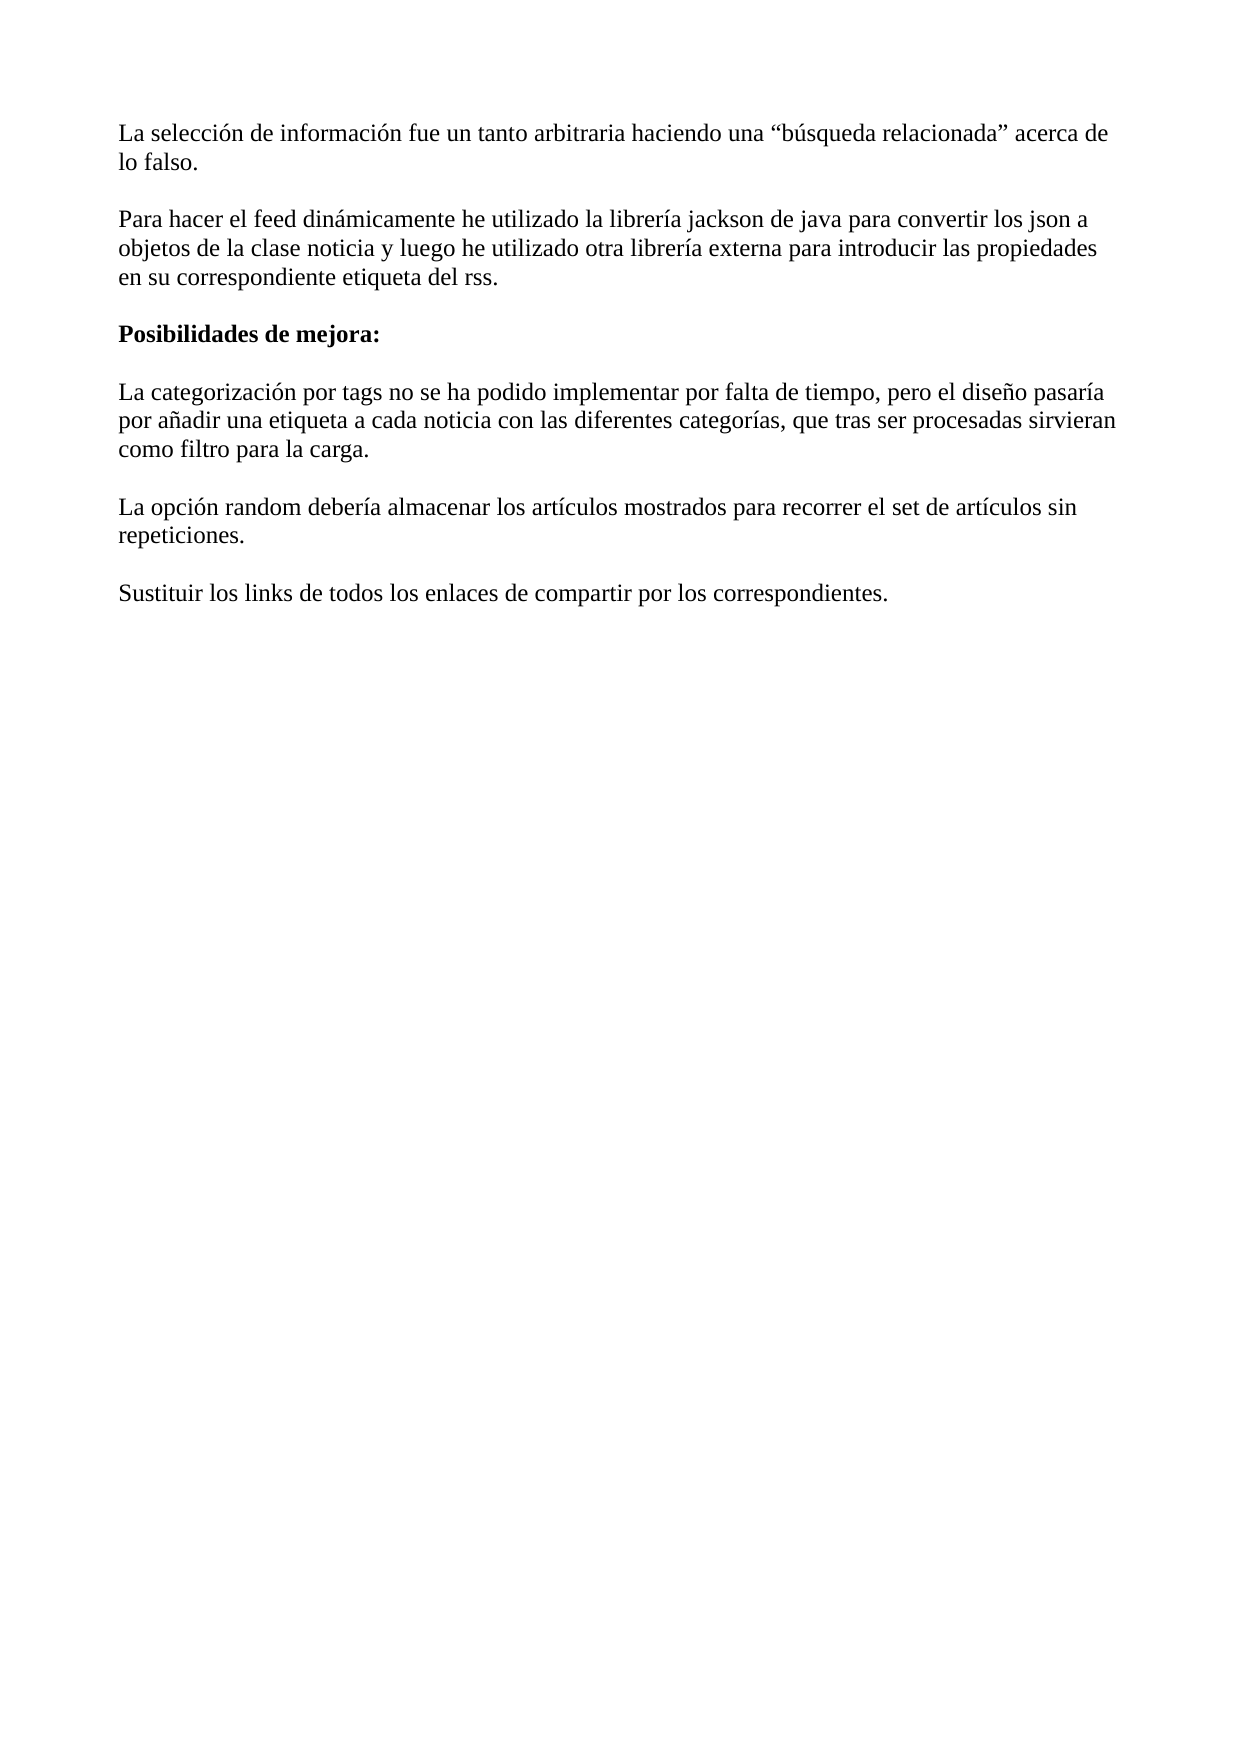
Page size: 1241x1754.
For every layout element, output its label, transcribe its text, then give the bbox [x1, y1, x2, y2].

text La opción random debería almacenar los artículos mostrados para recorrer el set de artículos sin repeticiones. [118, 492, 1122, 549]
text La selección de información fue un tanto arbitraria haciendo una “búsqueda relacionada” acerca de lo falso. [118, 118, 1122, 176]
text Sustituir los links de todos los enlaces de compartir por los correspondientes. [118, 578, 1122, 607]
text La categorización por tags no se ha podido implementar por falta de tiempo, pero el diseño pasaría por añadir una etiqueta a cada noticia con las diferentes categorías, que tras ser procesadas sirvieran como filtro para la carga. [118, 377, 1122, 463]
text Posibilidades de mejora: [118, 319, 1122, 348]
text Para hacer el feed dinámicamente he utilizado la librería jackson de java para convertir los json a objetos de la clase noticia y luego he utilizado otra librería externa para introducir las propiedades en su correspondiente etiqueta del rss. [118, 204, 1122, 291]
